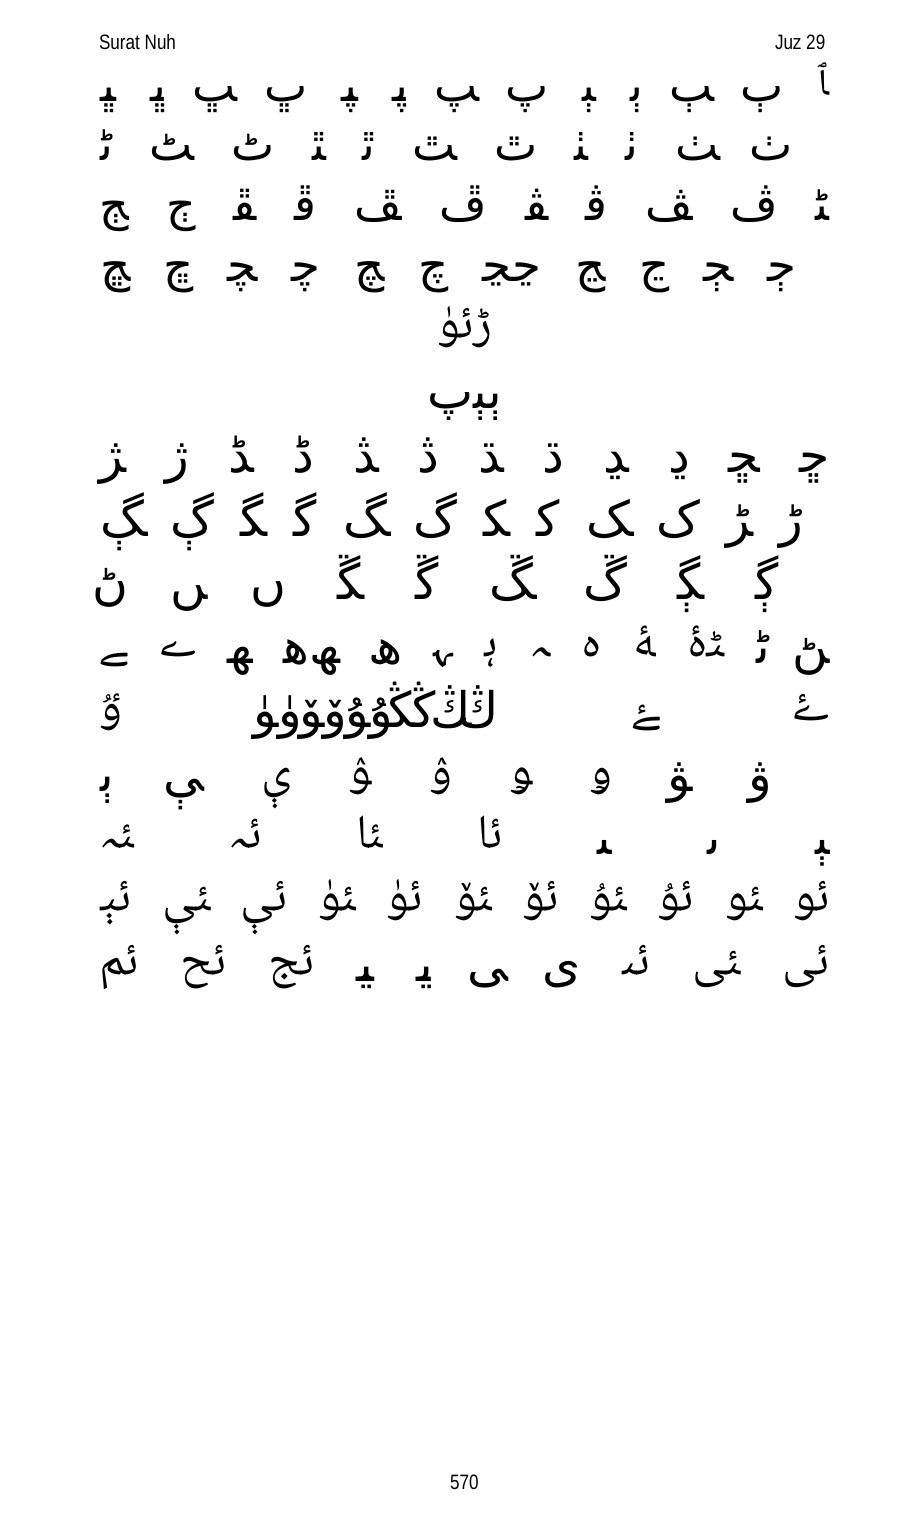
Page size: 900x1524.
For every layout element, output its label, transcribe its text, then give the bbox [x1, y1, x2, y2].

text ﮌﯴ [99, 301, 829, 364]
text ﯧ ﯨ ﯩ ﯪ ﯫ ﯬ ﯭ [99, 811, 829, 874]
text ﮰ ﮱ ﯓﯔﯕﯖﯗﯘﯙﯚﯛﯜ ﯝ [99, 684, 829, 747]
text ﯞ ﯟ ﯠ ﯡ ﯢ ﯣ ﯤ ﯥ ﯦ [99, 747, 829, 811]
text ﮡ ﮢ ﮣﮤ ﮥ ﮦ ﮧ ﮨ ﮩ ﮪ ﮫﮬ ﮭ ﮮ ﮯ [99, 620, 829, 684]
text ﮀ ﮁ ﮂ ﮃ ﮄ ﮅ ﮆ ﮇ ﮈ ﮉ ﮊ ﮋ [99, 428, 829, 492]
text ﭔﭕﭖ [99, 364, 829, 428]
text ﭴ ﭵ ﭶ ﭷ ﭸﭹ ﭺ ﭻ ﭼ ﭽ ﭾ ﭿ [99, 239, 829, 301]
text ﭩ ﭪ ﭫ ﭬ ﭭ ﭮ ﭯ ﭰ ﭱ ﭲ ﭳ [99, 179, 829, 239]
text ﮌ ﮍ ﮎ ﮏ ﮐ ﮑ ﮒ ﮓ ﮔ ﮕ ﮖ ﮗ [99, 492, 829, 556]
text ﭑ ﭒ ﭓ ﭔ ﭕ ﭖ ﭗ ﭘ ﭙ ﭚ ﭛ ﭜ ﭝ [99, 60, 829, 120]
text ﭞ ﭟ ﭠ ﭡ ﭢ ﭣ ﭤ ﭥ ﭦ ﭧ ﭨ [99, 120, 829, 179]
text ﯮ ﯯ ﯰ ﯱ ﯲ ﯳ ﯴ ﯵ ﯶ ﯷ ﯸ [99, 874, 829, 938]
text ﯹ ﯺ ﯻ ﯼ ﯽ ﯾ ﯿ ﰀ ﰁ ﰂ [99, 938, 829, 1002]
text ﮘ ﮙ ﮚ ﮛ ﮜ ﮝ ﮞ ﮟ ﮠ [99, 556, 829, 620]
